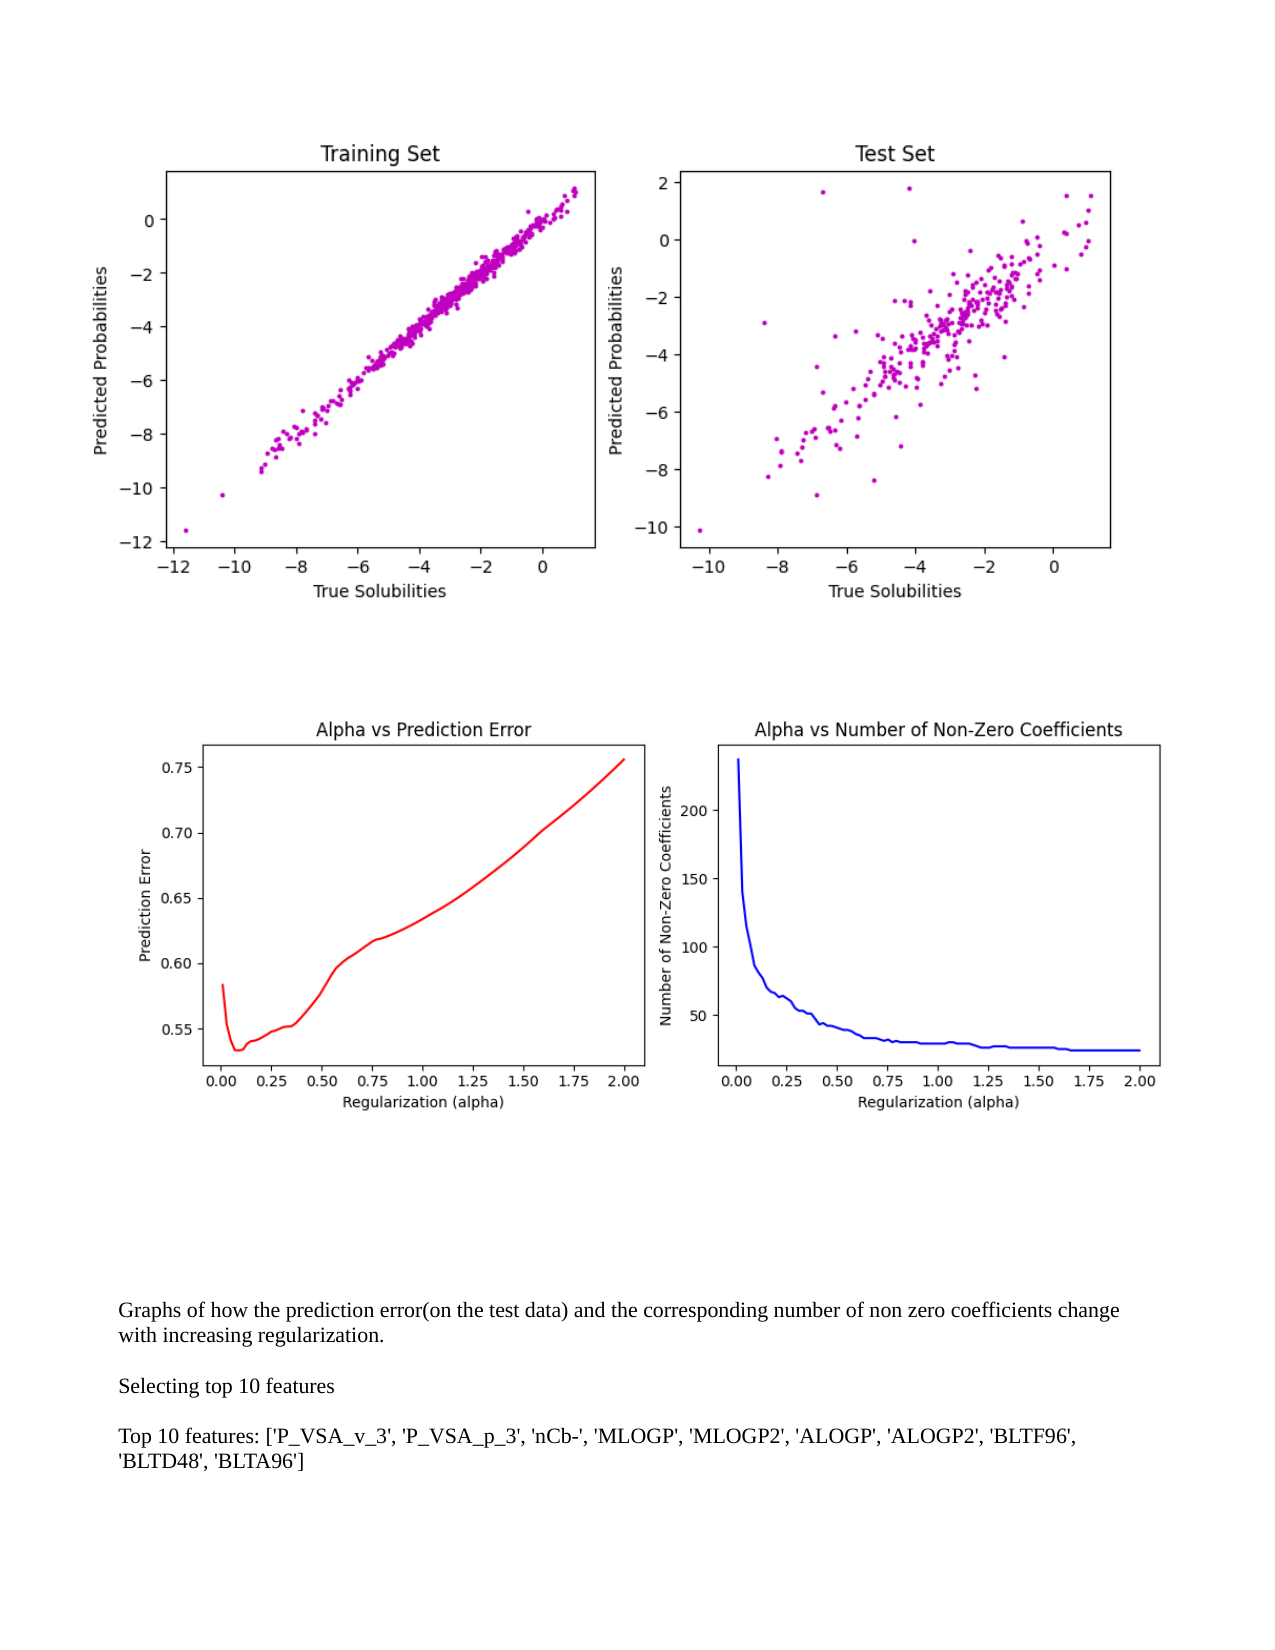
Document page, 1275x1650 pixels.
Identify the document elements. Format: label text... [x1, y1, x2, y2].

text Selecting top 10 features [118, 1373, 1157, 1398]
picture [129, 711, 1169, 1121]
text Graphs of how the prediction error(on the test data) and the corresponding number of non zero coefficients change with increasing regularization. [118, 1297, 1157, 1348]
picture [82, 133, 1121, 612]
text Top 10 features: ['P_VSA_v_3', 'P_VSA_p_3', 'nCb-', 'MLOGP', 'MLOGP2', 'ALOGP', 'ALOGP2', 'BLTF96', 'BLTD48', 'BLTA96'] [118, 1423, 1157, 1474]
